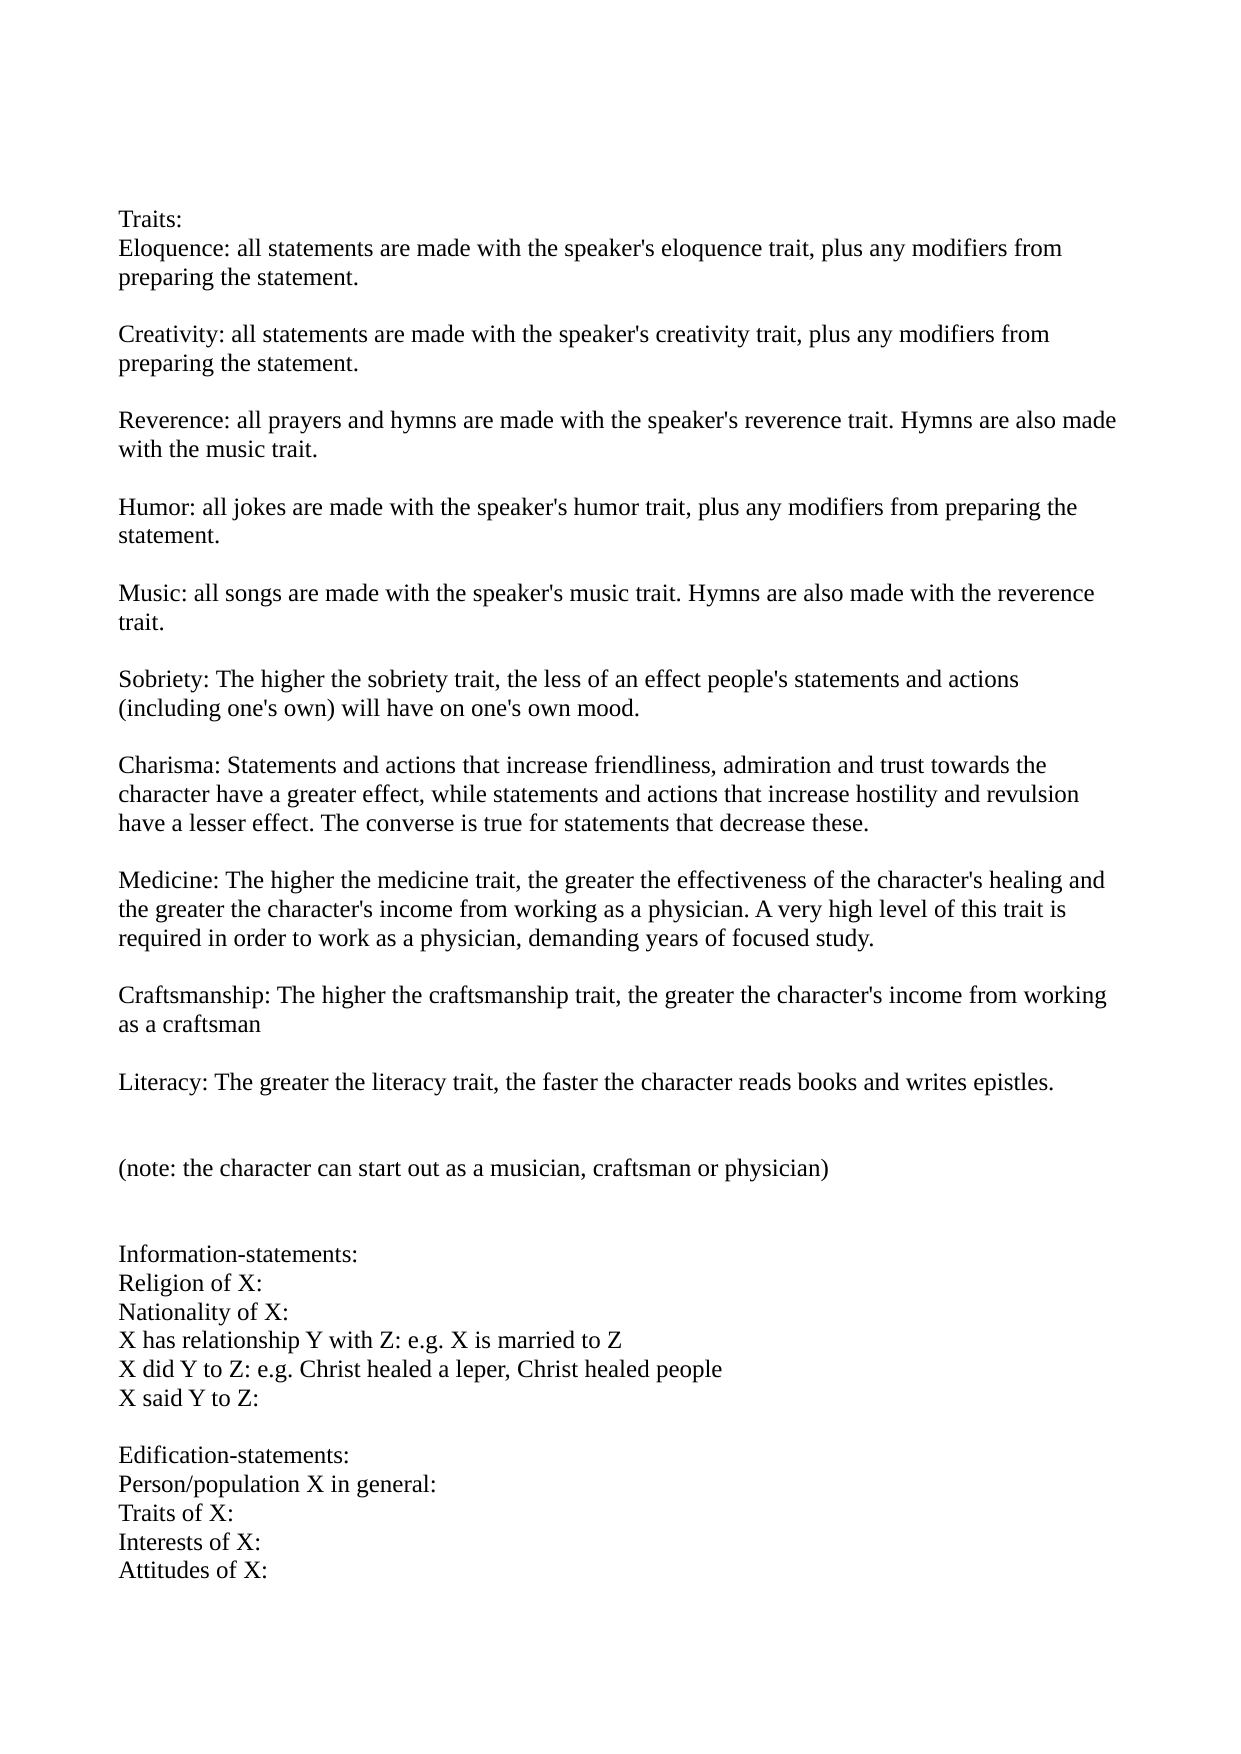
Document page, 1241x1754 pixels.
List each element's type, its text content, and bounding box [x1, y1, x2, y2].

text Nationality of X: [118, 1297, 1122, 1326]
text Interests of X: [118, 1527, 1122, 1556]
text Eloquence: all statements are made with the speaker's eloquence trait, plus any modifiers from preparing the statement. [118, 233, 1122, 291]
text Religion of X: [118, 1268, 1122, 1297]
text (note: the character can start out as a musician, craftsman or physician) [118, 1153, 1122, 1182]
text Information-statements: [118, 1239, 1122, 1268]
text Person/population X in general: [118, 1469, 1122, 1498]
text Traits of X: [118, 1498, 1122, 1527]
text Literacy: The greater the literacy trait, the faster the character reads books and writes epistles. [118, 1067, 1122, 1096]
text Edification-statements: [118, 1441, 1122, 1469]
text Traits: [118, 204, 1122, 233]
text X has relationship Y with Z: e.g. X is married to Z [118, 1326, 1122, 1354]
text Craftsmanship: The higher the craftsmanship trait, the greater the character's income from working as a craftsman [118, 981, 1122, 1038]
text Humor: all jokes are made with the speaker's humor trait, plus any modifiers from preparing the statement. [118, 492, 1122, 549]
text Music: all songs are made with the speaker's music trait. Hymns are also made with the reverence trait. [118, 578, 1122, 636]
text Sobriety: The higher the sobriety trait, the less of an effect people's statements and actions (including one's own) will have on one's own mood. [118, 664, 1122, 722]
text Creativity: all statements are made with the speaker's creativity trait, plus any modifiers from preparing the statement. [118, 319, 1122, 377]
text Medicine: The higher the medicine trait, the greater the effectiveness of the character's healing and the greater the character's income from working as a physician. A very high level of this trait is required in order to work as a physician, demanding years of focused study. [118, 866, 1122, 952]
text X did Y to Z: e.g. Christ healed a leper, Christ healed people [118, 1354, 1122, 1383]
text Attitudes of X: [118, 1556, 1122, 1584]
text X said Y to Z: [118, 1383, 1122, 1412]
text Reverence: all prayers and hymns are made with the speaker's reverence trait. Hymns are also made with the music trait. [118, 406, 1122, 463]
text Charisma: Statements and actions that increase friendliness, admiration and trust towards the character have a greater effect, while statements and actions that increase hostility and revulsion have a lesser effect. The converse is true for statements that decrease these. [118, 751, 1122, 837]
